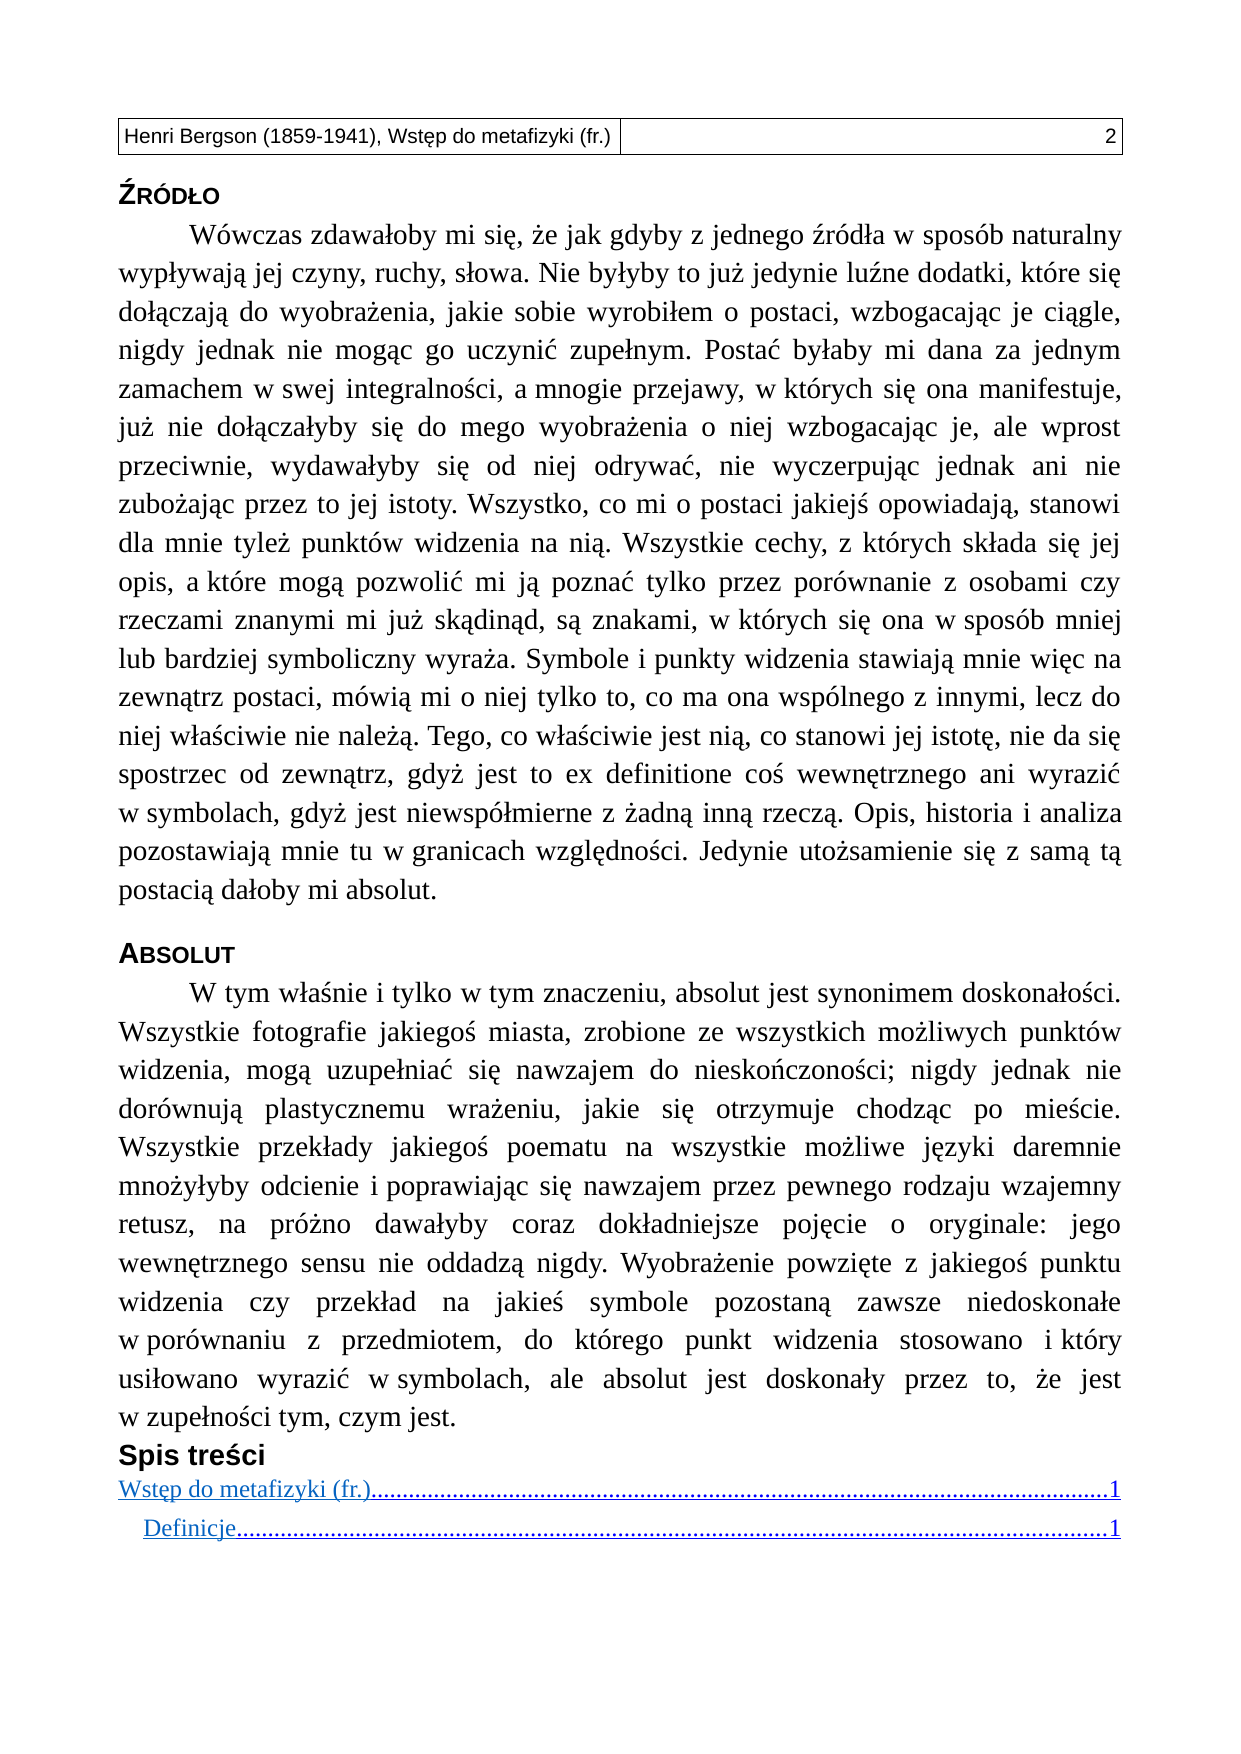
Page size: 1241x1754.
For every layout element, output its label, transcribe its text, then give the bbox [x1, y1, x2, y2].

text Spis treści [118, 1438, 1122, 1471]
subtitle Absolut [118, 936, 1122, 969]
text W tym właśnie i tylko w tym znaczeniu, absolut jest synonimem doskonałości. Wszystkie fotografie jakiegoś miasta, zrobione ze wszystkich możliwych punktów widzenia, mogą uzupełniać się nawzajem do nieskończoności; nigdy jednak nie dorównują plastycznemu wrażeniu, jakie się otrzymuje chodząc po mieście. Wszystkie przekłady jakiegoś poematu na wszystkie możliwe języki daremnie mnożyłyby odcienie i poprawiając się nawzajem przez pewnego rodzaju wzajemny retusz, na próżno dawałyby coraz dokładniejsze pojęcie o oryginale: jego wewnętrznego sensu nie oddadzą nigdy. Wyobrażenie powzięte z jakiegoś punktu widzenia czy przekład na jakieś symbole pozostaną zawsze niedoskonałe w porównaniu z przedmiotem, do którego punkt widzenia stosowano i który usiłowano wyrazić w symbolach, ale absolut jest doskonały przez to, że jest w zupełności tym, czym jest. [118, 975, 1122, 1433]
text Definicje 1 [143, 1513, 1122, 1542]
text Wówczas zdawałoby mi się, że jak gdyby z jednego źródła w sposób naturalny wypływają jej czyny, ruchy, słowa. Nie byłyby to już jedynie luźne dodatki, które się dołączają do wyobrażenia, jakie sobie wyrobiłem o postaci, wzbogacając je ciągle, nigdy jednak nie mogąc go uczynić zupełnym. Postać byłaby mi dana za jednym zamachem w swej integralności, a mnogie przejawy, w których się ona manifestuje, już nie dołączałyby się do mego wyobrażenia o niej wzbogacając je, ale wprost przeciwnie, wydawałyby się od niej odrywać, nie wyczerpując jednak ani nie zubożając przez to jej istoty. Wszystko, co mi o postaci jakiejś opowiadają, stanowi dla mnie tyleż punktów widzenia na nią. Wszystkie cechy, z których składa się jej opis, a które mogą pozwolić mi ją poznać tylko przez porównanie z osobami czy rzeczami znanymi mi już skądinąd, są znakami, w których się ona w sposób mniej lub bardziej symboliczny wyraża. Symbole i punkty widzenia stawiają mnie więc na zewnątrz postaci, mówią mi o niej tylko to, co ma ona wspólnego z innymi, lecz do niej właściwie nie należą. Tego, co właściwie jest nią, co stanowi jej istotę, nie da się spostrzec od zewnątrz, gdyż jest to ex definitione coś wewnętrznego ani wyrazić w symbolach, gdyż jest niewspółmierne z żadną inną rzeczą. Opis, historia i analiza pozostawiają mnie tu w granicach względności. Jedynie utożsamienie się z samą tą postacią dałoby mi absolut. [118, 217, 1122, 906]
subtitle Źródło [118, 177, 1122, 211]
text Wstęp do metafizyki (fr.) 1 [118, 1474, 1122, 1502]
